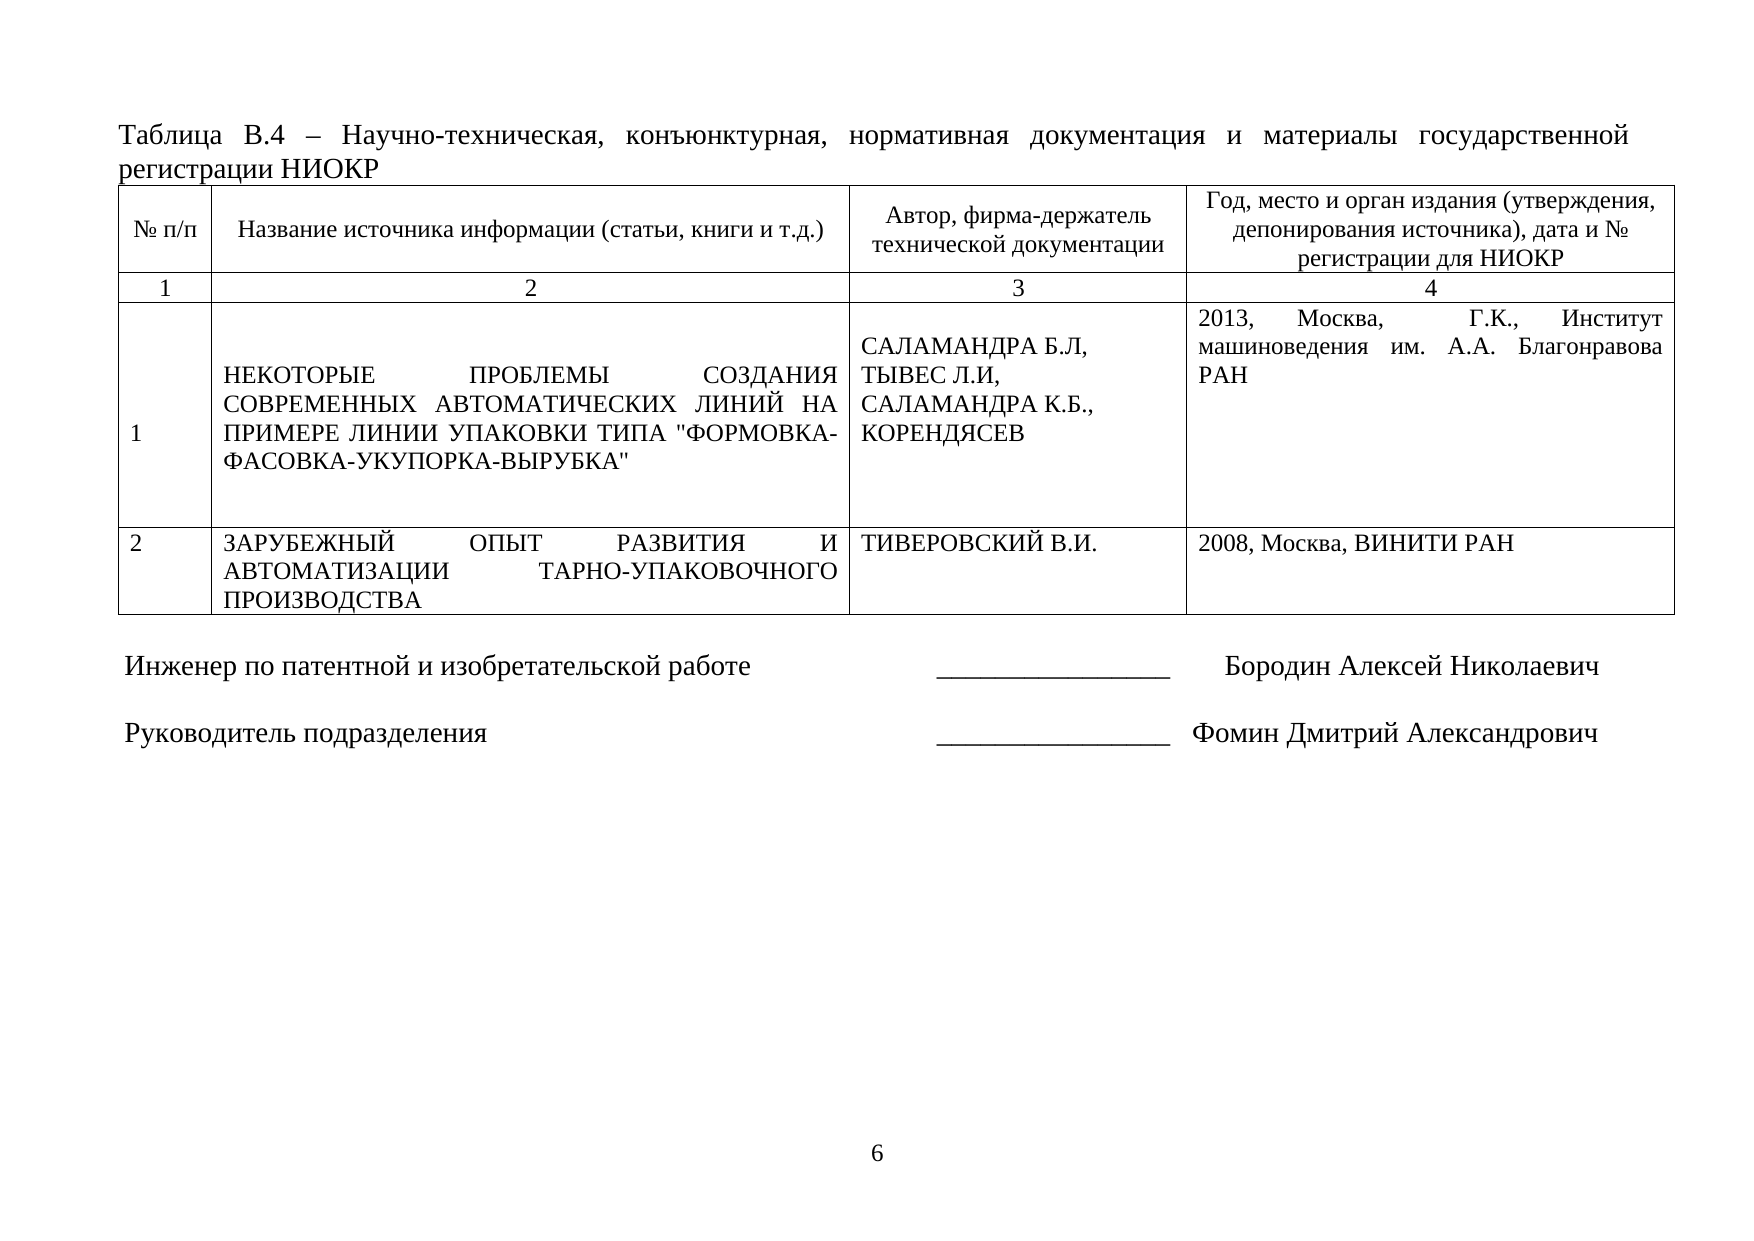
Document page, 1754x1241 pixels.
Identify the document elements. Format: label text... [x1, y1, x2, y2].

text Инженер по патентной и изобретательской работе ________________ Бородин Алексей Николаевич [124, 648, 1630, 682]
text Таблица В.4 – Научно-техническая, конъюнктурная, нормативная документация и материалы государственной регистрации НИОКР [118, 117, 1630, 184]
table_cell 2013, Москва, Г.К., Институт машиноведения им. А.А. Благонравова РАН [1187, 303, 1674, 527]
table_cell НЕКОТОРЫЕ ПРОБЛЕМЫ СОЗДАНИЯ СОВРЕМЕННЫХ АВТОМАТИЧЕСКИХ ЛИНИЙ НА ПРИМЕРЕ ЛИНИИ УПАКОВКИ ТИПА "ФОРМОВКА-ФАСОВКА-УКУПОРКА-ВЫРУБКА'' [212, 303, 849, 527]
table_header Название источника информации (статьи, книги и т.д.) [212, 186, 849, 272]
table_cell 3 [850, 273, 1186, 302]
table_cell 1 [119, 303, 211, 527]
table_cell ЗАРУБЕЖНЫЙ ОПЫТ РАЗВИТИЯ И АВТОМАТИЗАЦИИ ТАРНО-УПАКОВОЧНОГО ПРОИЗВОДСТВА [212, 528, 849, 614]
table_cell ТИВЕРОВСКИЙ В.И. [850, 528, 1186, 614]
table_header № п/п [119, 186, 211, 272]
text Руководитель подразделения ________________ Фомин Дмитрий Александрович [124, 716, 1630, 749]
table_cell 4 [1187, 273, 1674, 302]
table_header Год, место и орган издания (утверждения, депонирования источника), дата и № регистрации для НИОКР [1187, 186, 1674, 272]
table_cell 1 [119, 273, 211, 302]
table_header Автор, фирма-держатель технической документации [850, 186, 1186, 272]
table_cell 2 [212, 273, 849, 302]
table_cell 2008, Москва, ВИНИТИ РАН [1187, 528, 1674, 614]
table_cell 2 [119, 528, 211, 614]
table_cell САЛАМАНДРА Б.Л, ТЫВЕС Л.И, САЛАМАНДРА К.Б., КОРЕНДЯСЕВ [850, 303, 1186, 527]
